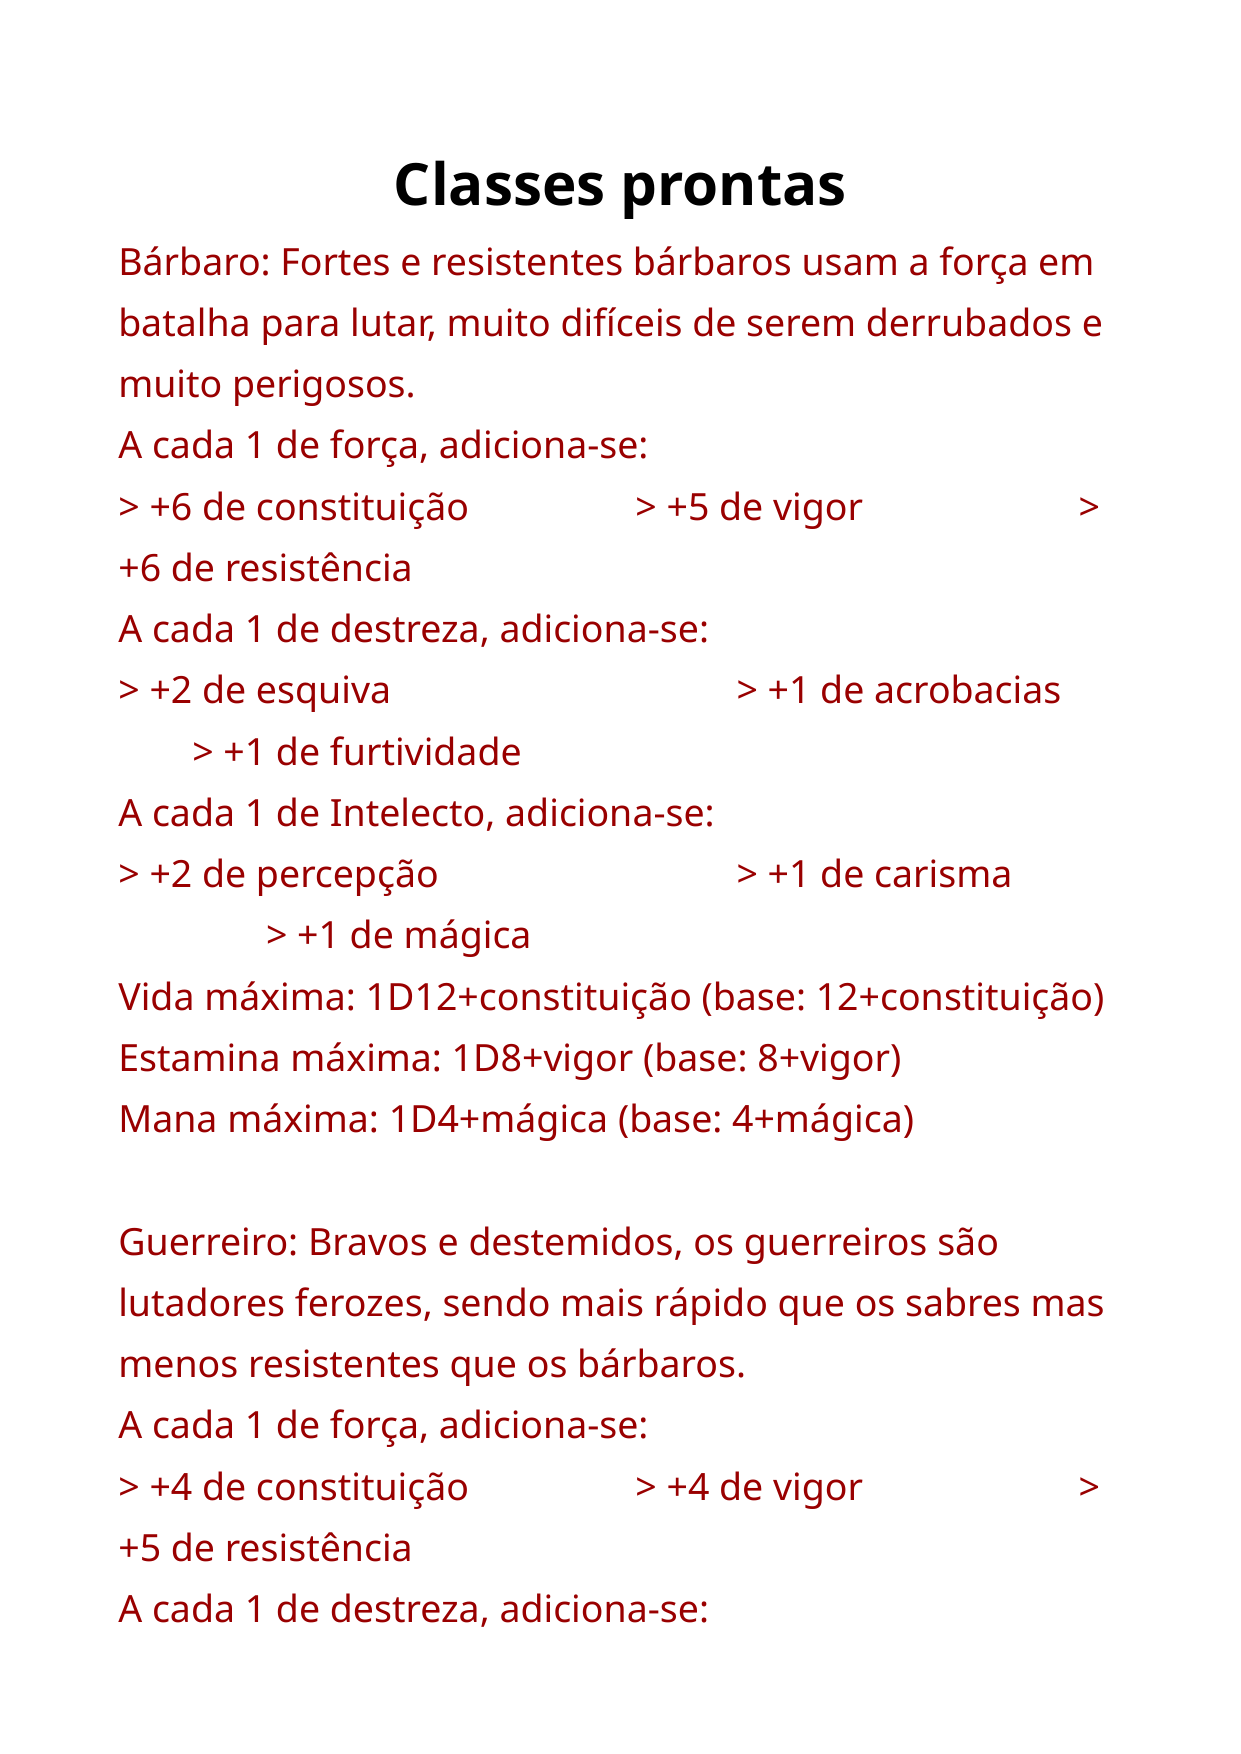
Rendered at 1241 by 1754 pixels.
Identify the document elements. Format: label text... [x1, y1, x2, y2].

text > +4 de constituição > +4 de vigor > +5 de resistência [118, 1460, 1122, 1572]
text > +2 de esquiva > +1 de acrobacias > +1 de furtividade [118, 664, 1122, 776]
text Bárbaro: Fortes e resistentes bárbaros usam a força em batalha para lutar, muito difíceis de serem derrubados e muito perigosos. [118, 235, 1122, 409]
text > +6 de constituição > +5 de vigor > +6 de resistência [118, 480, 1122, 592]
text A cada 1 de Intelecto, adiciona-se: [118, 786, 1122, 837]
text Mana máxima: 1D4+mágica (base: 4+mágica) [118, 1093, 1122, 1144]
text Guerreiro: Bravos e destemidos, os guerreiros são lutadores ferozes, sendo mais rápido que os sabres mas menos resistentes que os bárbaros. [118, 1215, 1122, 1389]
text Estamina máxima: 1D8+vigor (base: 8+vigor) [118, 1031, 1122, 1082]
text A cada 1 de destreza, adiciona-se: [118, 603, 1122, 654]
title Classes prontas [118, 143, 1122, 223]
text A cada 1 de destreza, adiciona-se: [118, 1583, 1122, 1634]
text Vida máxima: 1D12+constituição (base: 12+constituição) [118, 970, 1122, 1021]
text A cada 1 de força, adiciona-se: [118, 1399, 1122, 1450]
text A cada 1 de força, adiciona-se: [118, 419, 1122, 470]
text > +2 de percepção > +1 de carisma > +1 de mágica [118, 848, 1122, 960]
